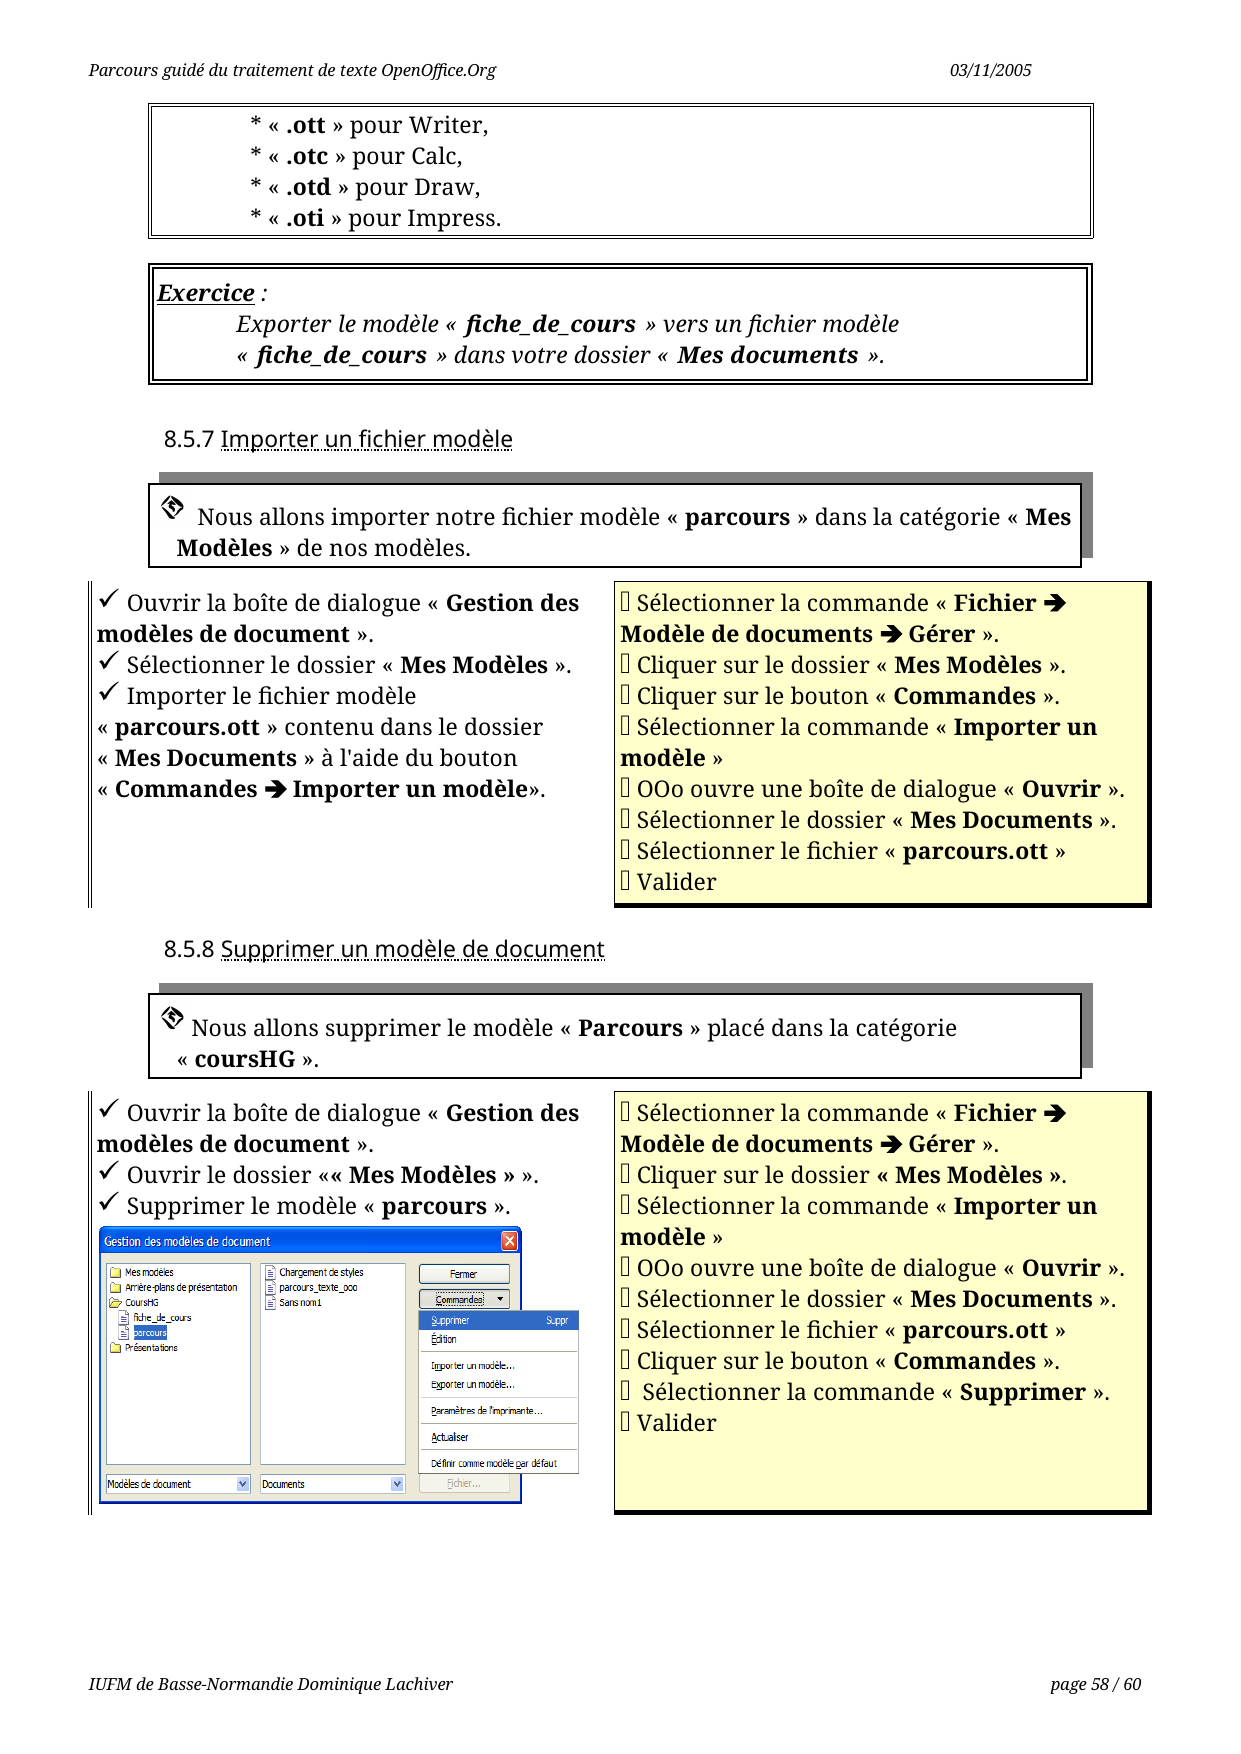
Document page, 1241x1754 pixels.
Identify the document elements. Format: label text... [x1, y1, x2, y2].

table_header [587, 581, 614, 908]
table_header  Sélectionner la commande « Fichier  Modèle de documents  Gérer ».  Cliquer sur le dossier « Mes Modèles ».  Cliquer sur le bouton « Commandes ».  Sélectionner la commande « Importer un modèle »  OOo ouvre une boîte de dialogue « Ouvrir ».  Sélectionner le dossier « Mes Documents ».  Sélectionner le fichier « parcours.ott »  Valider [615, 582, 1147, 903]
text Nous allons supprimer le modèle « Parcours » placé dans la catégorie « coursHG ». [150, 995, 1080, 1077]
subtitle Supprimer un modèle de document [163, 933, 1152, 964]
table_header  Ouvrir la boîte de dialogue « Gestion des modèles de document ».  Ouvrir le dossier «« Mes Modèles » ».  Supprimer le modèle « parcours ». [92, 1091, 587, 1515]
table_header [587, 1091, 614, 1515]
table_header  Sélectionner la commande « Fichier  Modèle de documents  Gérer ».  Cliquer sur le dossier « Mes Modèles ».  Sélectionner la commande « Importer un modèle »  OOo ouvre une boîte de dialogue « Ouvrir ».  Sélectionner le dossier « Mes Documents ».  Sélectionner le fichier « parcours.ott »  Cliquer sur le bouton « Commandes ».  Sélectionner la commande « Supprimer ».  Valider [615, 1092, 1147, 1510]
picture [153, 487, 191, 526]
picture [96, 1221, 582, 1510]
text Exercice : Exporter le modèle « fiche_de_cours » vers un fichier modèle « fiche_de_cours » dans votre dossier « Mes documents ». [150, 265, 1091, 383]
table_header  Ouvrir la boîte de dialogue « Gestion des modèles de document ».  Sélectionner le dossier « Mes Modèles ».  Importer le fichier modèle « parcours.ott » contenu dans le dossier « Mes Documents » à l'aide du bouton « Commandes  Importer un modèle». [92, 581, 587, 908]
subtitle Importer un fichier modèle [163, 422, 1152, 453]
picture [153, 998, 191, 1036]
text Nous allons importer notre fichier modèle « parcours » dans la catégorie « Mes Modèles » de nos modèles. [150, 485, 1080, 566]
